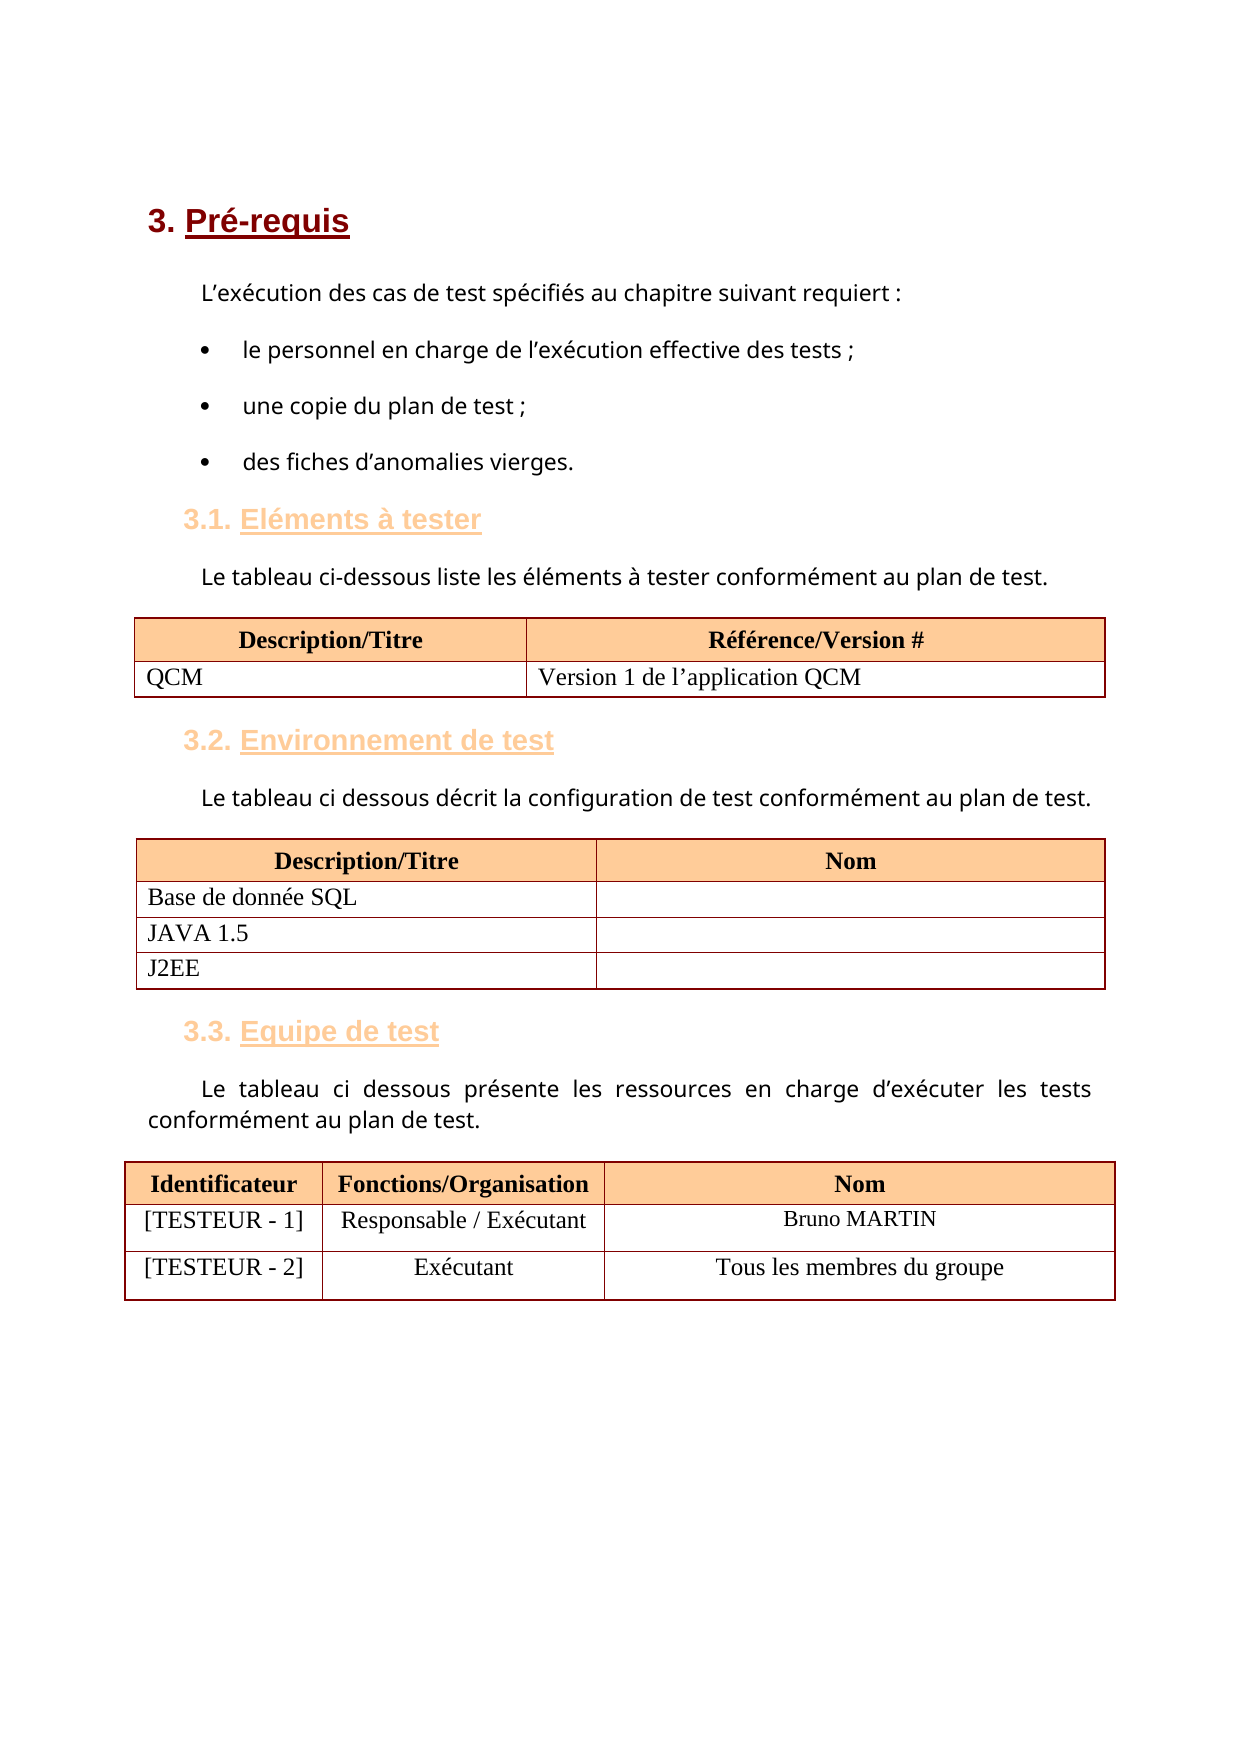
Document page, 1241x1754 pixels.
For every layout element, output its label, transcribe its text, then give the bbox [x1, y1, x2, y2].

table_cell Exécutant [323, 1252, 604, 1298]
table_cell Tous les membres du groupe [605, 1252, 1114, 1298]
list des fiches d’anomalies vierges. [201, 446, 1092, 477]
table_cell [TESTEUR - 1] [126, 1205, 322, 1251]
list une copie du plan de test ; [201, 390, 1092, 421]
table_header Fonctions/Organisation [323, 1163, 604, 1204]
subtitle Environnement de test [183, 723, 1092, 757]
table_cell [597, 953, 1104, 987]
table_header Description/Titre [137, 840, 596, 881]
table_header Référence/Version # [527, 619, 1104, 661]
table_cell [597, 882, 1104, 917]
text L’exécution des cas de test spécifiés au chapitre suivant requiert : [148, 277, 1092, 309]
subtitle Eléments à tester [183, 502, 1092, 536]
table_cell Bruno MARTIN [605, 1205, 1114, 1251]
list le personnel en charge de l’exécution effective des tests ; [201, 334, 1092, 365]
table_header Identificateur [126, 1163, 322, 1204]
table_cell JAVA 1.5 [137, 918, 596, 952]
table_cell Version 1 de l’application QCM [527, 662, 1104, 696]
table_header Nom [605, 1163, 1114, 1204]
subtitle Equipe de test [183, 1014, 1092, 1048]
table_cell J2EE [137, 953, 596, 987]
table_header Nom [597, 840, 1104, 881]
table_cell Responsable / Exécutant [323, 1205, 604, 1251]
table_cell [TESTEUR - 2] [126, 1252, 322, 1298]
text Le tableau ci dessous décrit la configuration de test conformément au plan de test. [148, 782, 1092, 813]
text Le tableau ci-dessous liste les éléments à tester conformément au plan de test. [148, 561, 1092, 592]
table_cell QCM [135, 662, 526, 696]
table_header Description/Titre [135, 619, 526, 661]
table_cell [597, 918, 1104, 952]
table_cell Base de donnée SQL [137, 882, 596, 917]
subtitle Pré-requis [148, 201, 1092, 240]
text Le tableau ci dessous présente les ressources en charge d’exécuter les tests conformément au plan de test. [148, 1073, 1092, 1136]
